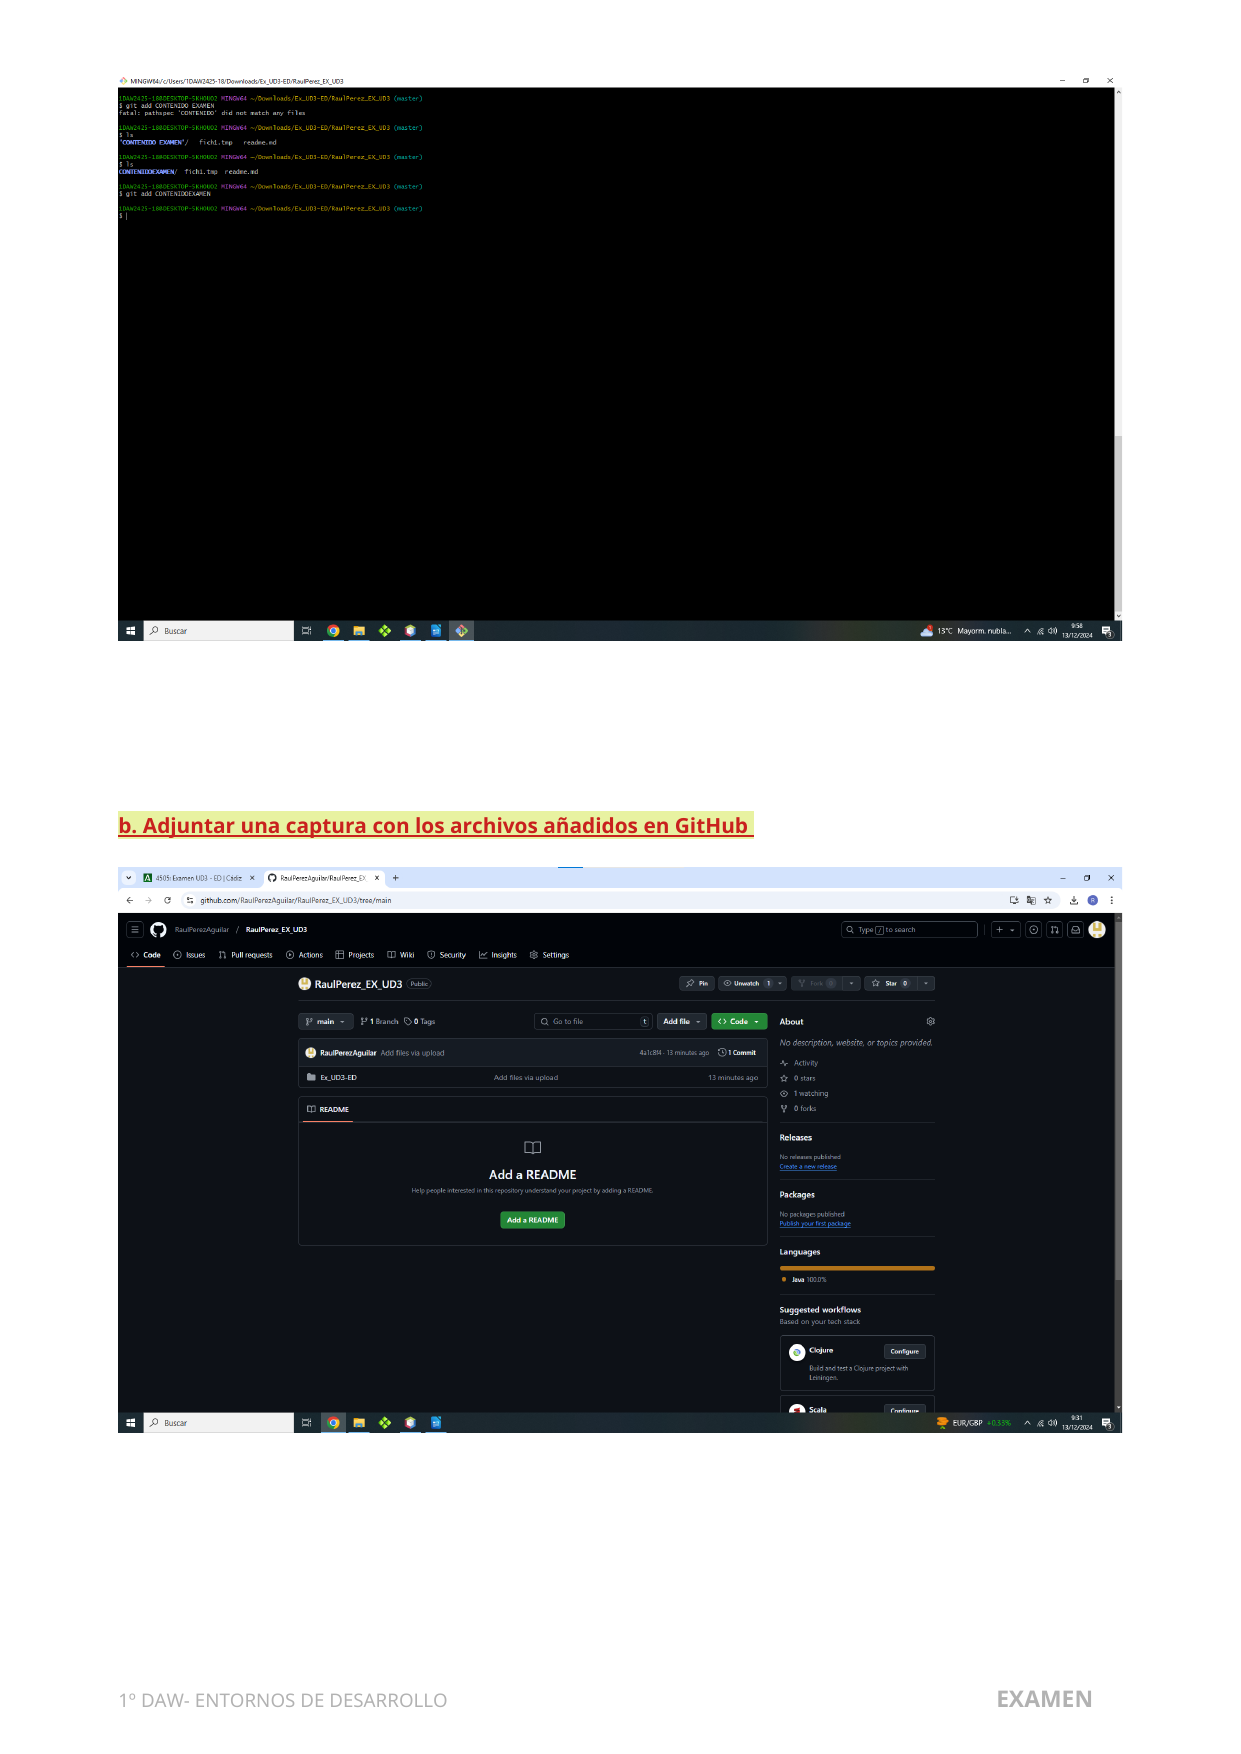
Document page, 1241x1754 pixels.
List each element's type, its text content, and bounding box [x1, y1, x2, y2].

text b. Adjuntar una captura con los archivos añadidos en GitHub [118, 811, 1122, 839]
picture [118, 76, 1123, 641]
picture [118, 867, 1123, 1433]
